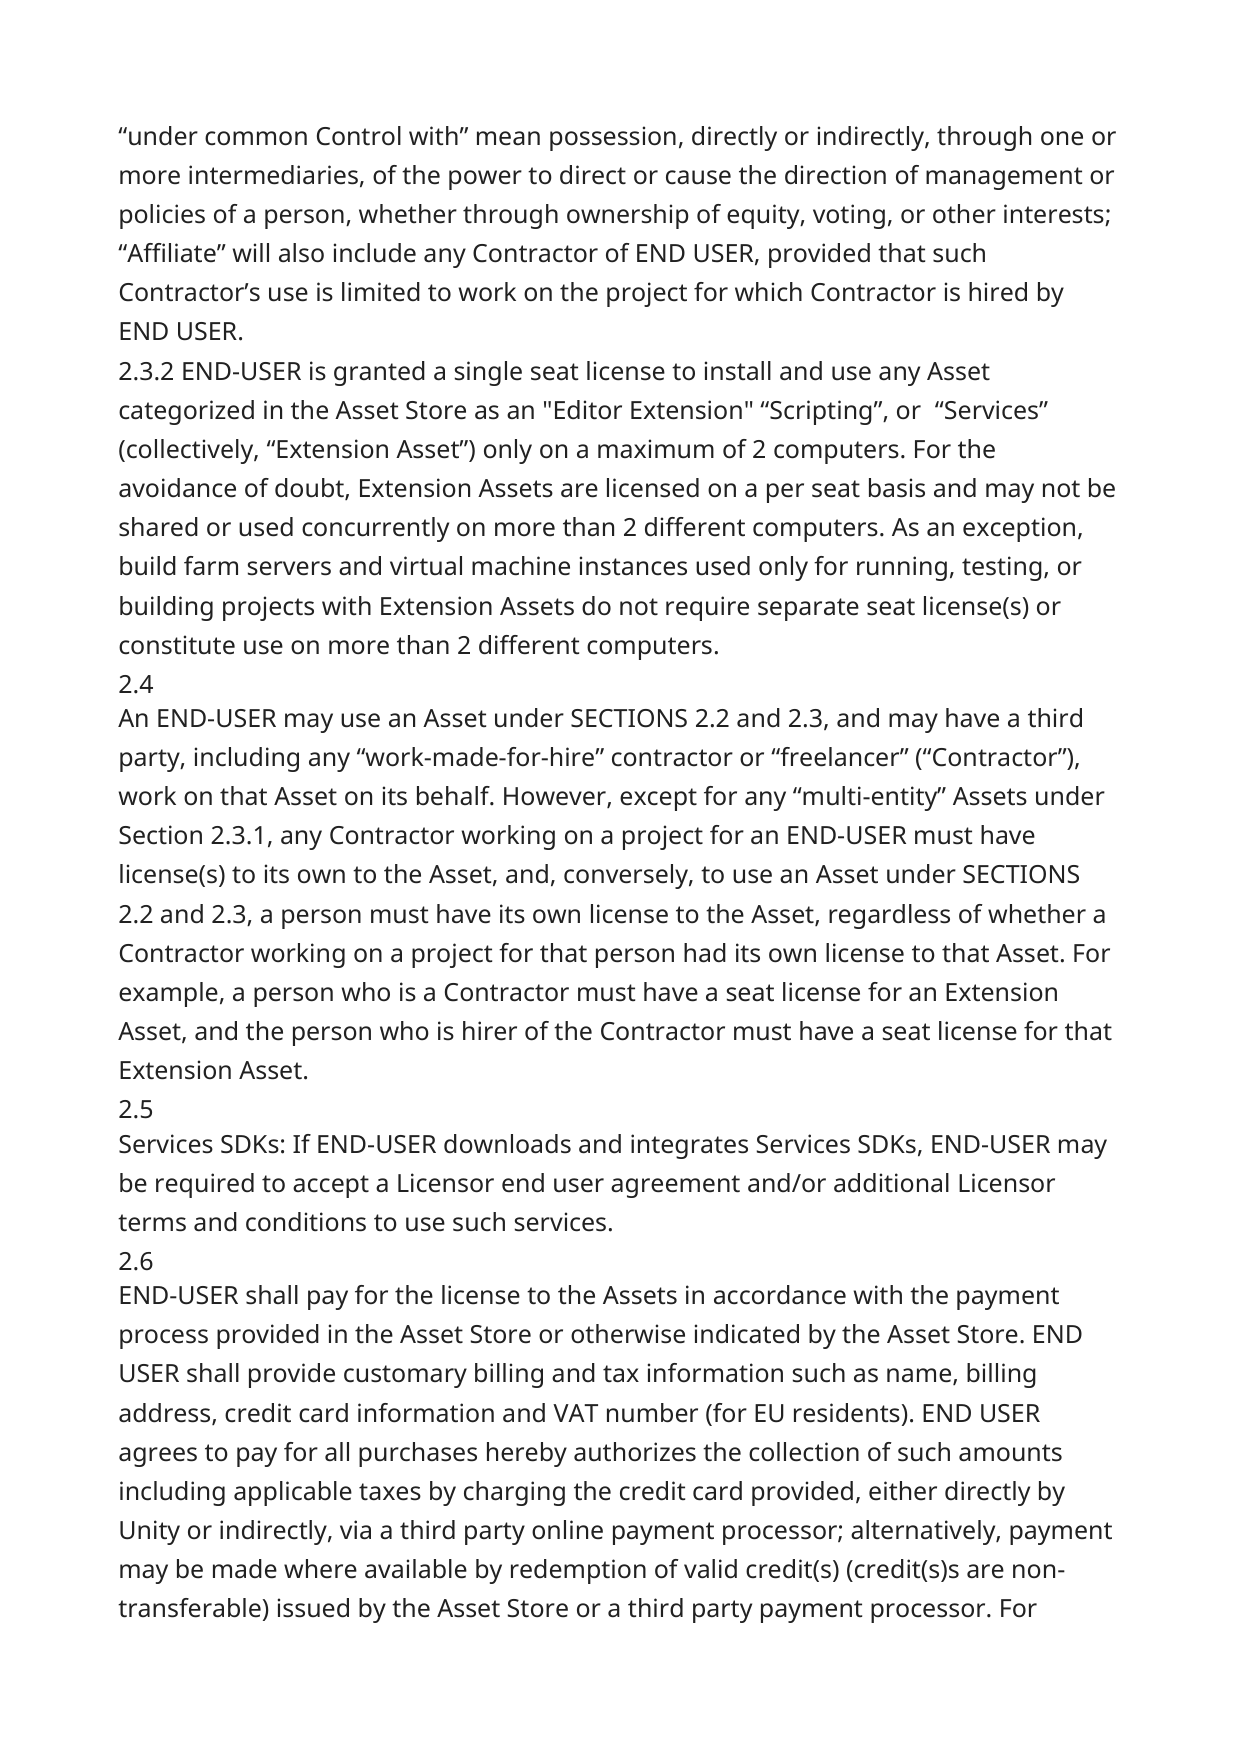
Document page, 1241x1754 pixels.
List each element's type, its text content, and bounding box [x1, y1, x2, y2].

subtitle 2.6 [118, 1244, 1122, 1278]
text 2.3.2 END-USER is granted a single seat license to install and use any Asset categorized in the Asset Store as an "Editor Extension" “Scripting”, or “Services” (collectively, “Extension Asset”) only on a maximum of 2 computers. For the avoidance of doubt, Extension Assets are licensed on a per seat basis and may not be shared or used concurrently on more than 2 different computers. As an exception, build farm servers and virtual machine instances used only for running, testing, or building projects with Extension Assets do not require separate seat license(s) or constitute use on more than 2 different computers. [118, 353, 1122, 661]
subtitle 2.4 [118, 666, 1122, 701]
text “under common Control with” mean possession, directly or indirectly, through one or more intermediaries, of the power to direct or cause the direction of management or policies of a person, whether through ownership of equity, voting, or other interests; “Affiliate” will also include any Contractor of END USER, provided that such Contractor’s use is limited to work on the project for which Contractor is hired by END USER. [118, 118, 1122, 348]
text An END-USER may use an Asset under SECTIONS 2.2 and 2.3, and may have a third party, including any “work-made-for-hire” contractor or “freelancer” (“Contractor”), work on that Asset on its behalf. However, except for any “multi-entity” Assets under Section 2.3.1, any Contractor working on a project for an END-USER must have license(s) to its own to the Asset, and, conversely, to use an Asset under SECTIONS 2.2 and 2.3, a person must have its own license to the Asset, regardless of whether a Contractor working on a project for that person had its own license to that Asset. For example, a person who is a Contractor must have a seat license for an Extension Asset, and the person who is hirer of the Contractor must have a seat license for that Extension Asset. [118, 701, 1122, 1087]
subtitle 2.5 [118, 1092, 1122, 1126]
text END-USER shall pay for the license to the Assets in accordance with the payment process provided in the Asset Store or otherwise indicated by the Asset Store. END USER shall provide customary billing and tax information such as name, billing address, credit card information and VAT number (for EU residents). END USER agrees to pay for all purchases hereby authorizes the collection of such amounts including applicable taxes by charging the credit card provided, either directly by Unity or indirectly, via a third party online payment processor; alternatively, payment may be made where available by redemption of valid credit(s) (credit(s)s are non-transferable) issued by the Asset Store or a third party payment processor. For [118, 1278, 1122, 1625]
text Services SDKs: If END-USER downloads and integrates Services SDKs, END-USER may be required to accept a Licensor end user agreement and/or additional Licensor terms and conditions to use such services. [118, 1126, 1122, 1239]
